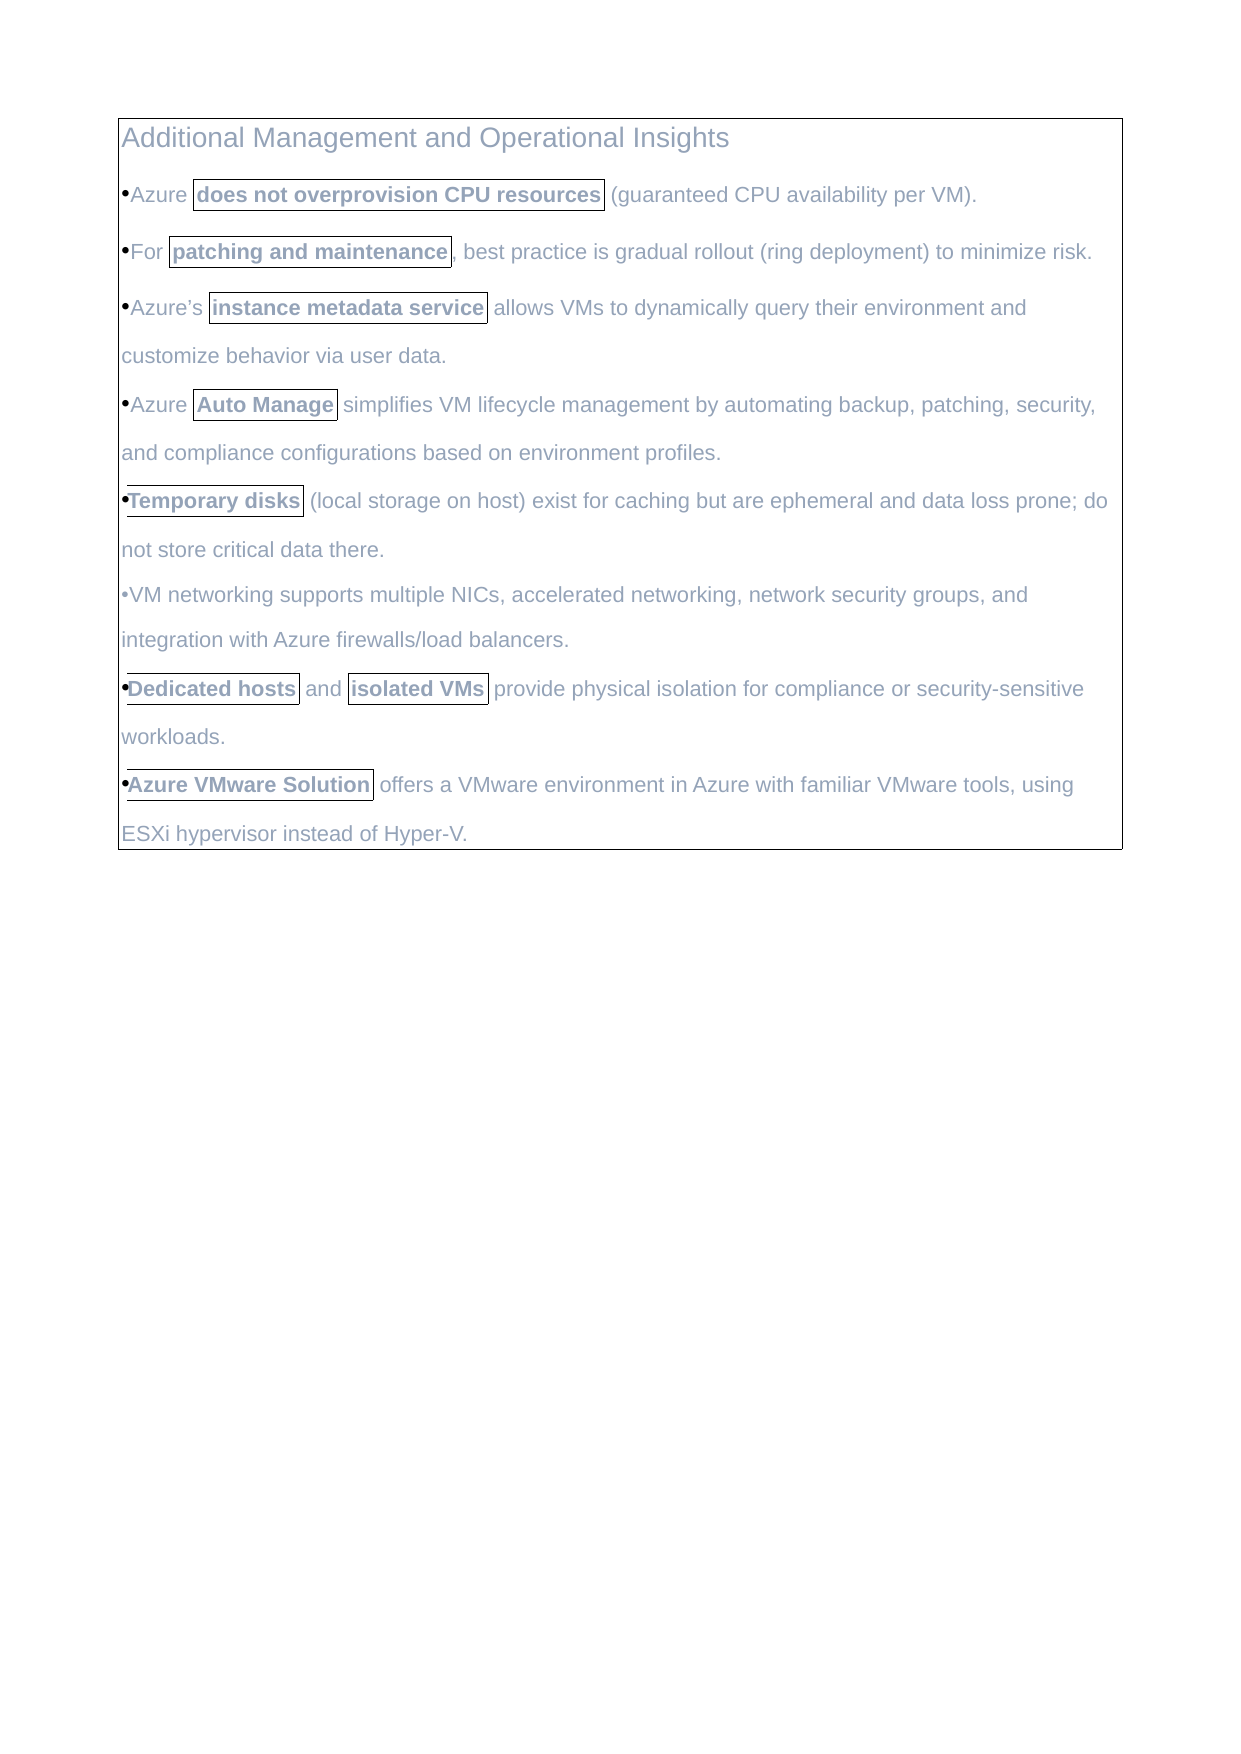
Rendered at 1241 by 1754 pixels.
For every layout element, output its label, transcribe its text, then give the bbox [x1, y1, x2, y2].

list For patching and maintenance, best practice is gradual rollout (ring deployment) to minimize risk. [119, 233, 1122, 267]
list Dedicated hosts and isolated VMs provide physical isolation for compliance or security-sensitive workloads. [119, 669, 1122, 749]
list Azure does not overprovision CPU resources (guaranteed CPU availability per VM). [119, 176, 1122, 211]
list Azure’s instance metadata service allows VMs to dynamically query their environment and customize behavior via user data. [119, 289, 1122, 368]
list Azure VMware Solution offers a VMware environment in Azure with familiar VMware tools, using ESXi hypervisor instead of Hyper-V. [119, 766, 1122, 849]
list VM networking supports multiple NICs, accelerated networking, network security groups, and integration with Azure firewalls/load balancers. [119, 579, 1122, 652]
subtitle Additional Management and Operational Insights [119, 119, 1122, 153]
list Temporary disks (local storage on host) exist for caching but are ephemeral and data loss prone; do not store critical data there. [119, 482, 1122, 562]
list Azure Auto Manage simplifies VM lifecycle management by automating backup, patching, security, and compliance configurations based on environment profiles. [119, 386, 1122, 465]
